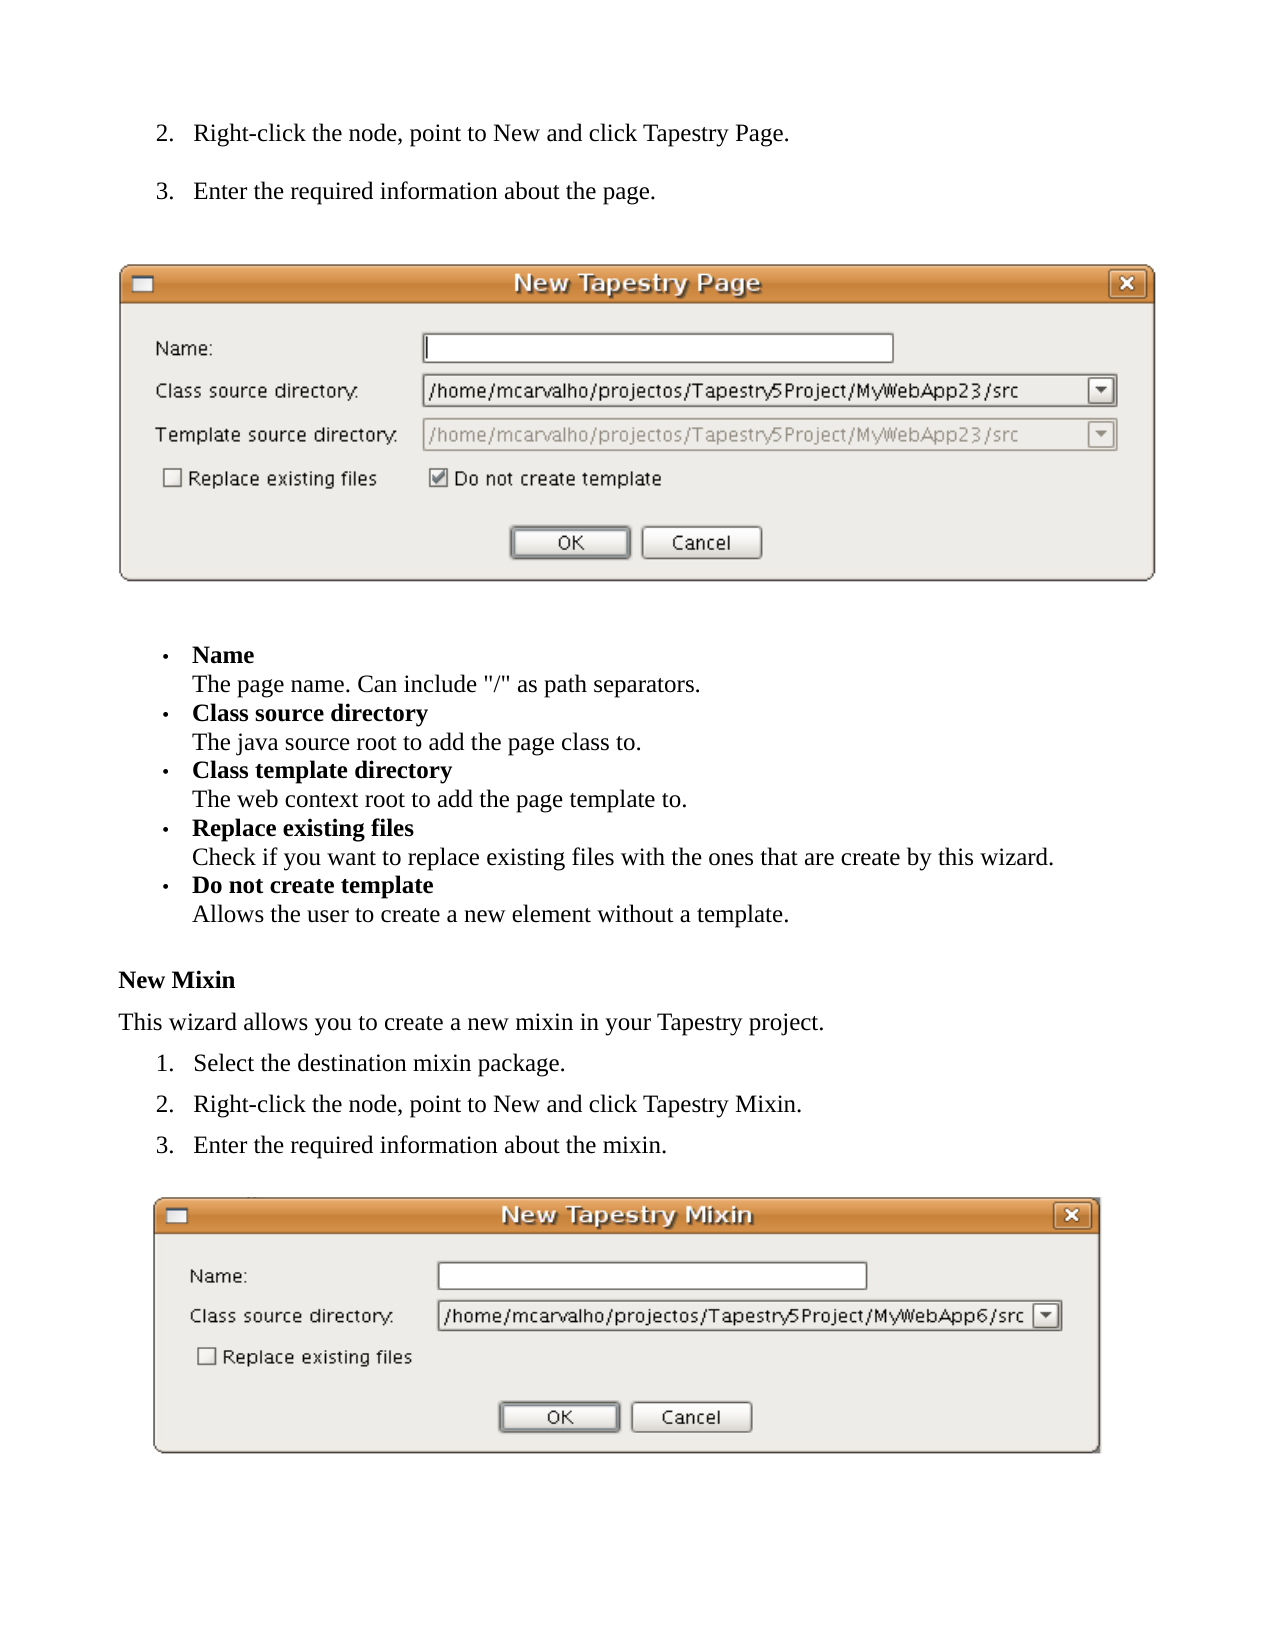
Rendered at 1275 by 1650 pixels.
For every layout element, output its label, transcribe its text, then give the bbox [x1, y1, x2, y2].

text This wizard allows you to create a new mixin in your Tapestry project. [118, 1007, 1157, 1036]
list Do not create template Allows the user to create a new element without a template. [162, 871, 1157, 928]
list Enter the required information about the page. [156, 176, 1157, 234]
list Class template directory The web context root to add the page template to. [162, 756, 1157, 813]
list Class source directory The java source root to add the page class to. [162, 698, 1157, 756]
picture [118, 263, 1157, 583]
list Select the destination mixin package. [156, 1048, 1157, 1077]
list Right-click the node, point to New and click Tapestry Page. [156, 118, 1157, 147]
subtitle New Mixin [118, 966, 1157, 994]
list Enter the required information about the mixin. [156, 1131, 1157, 1484]
list Right-click the node, point to New and click Tapestry Mixin. [156, 1089, 1157, 1118]
list Name The page name. Can include "/" as path separators. [162, 641, 1157, 698]
list Replace existing files Check if you want to replace existing files with the ones that are create by this wizard. [162, 813, 1157, 871]
picture [152, 1197, 1102, 1455]
